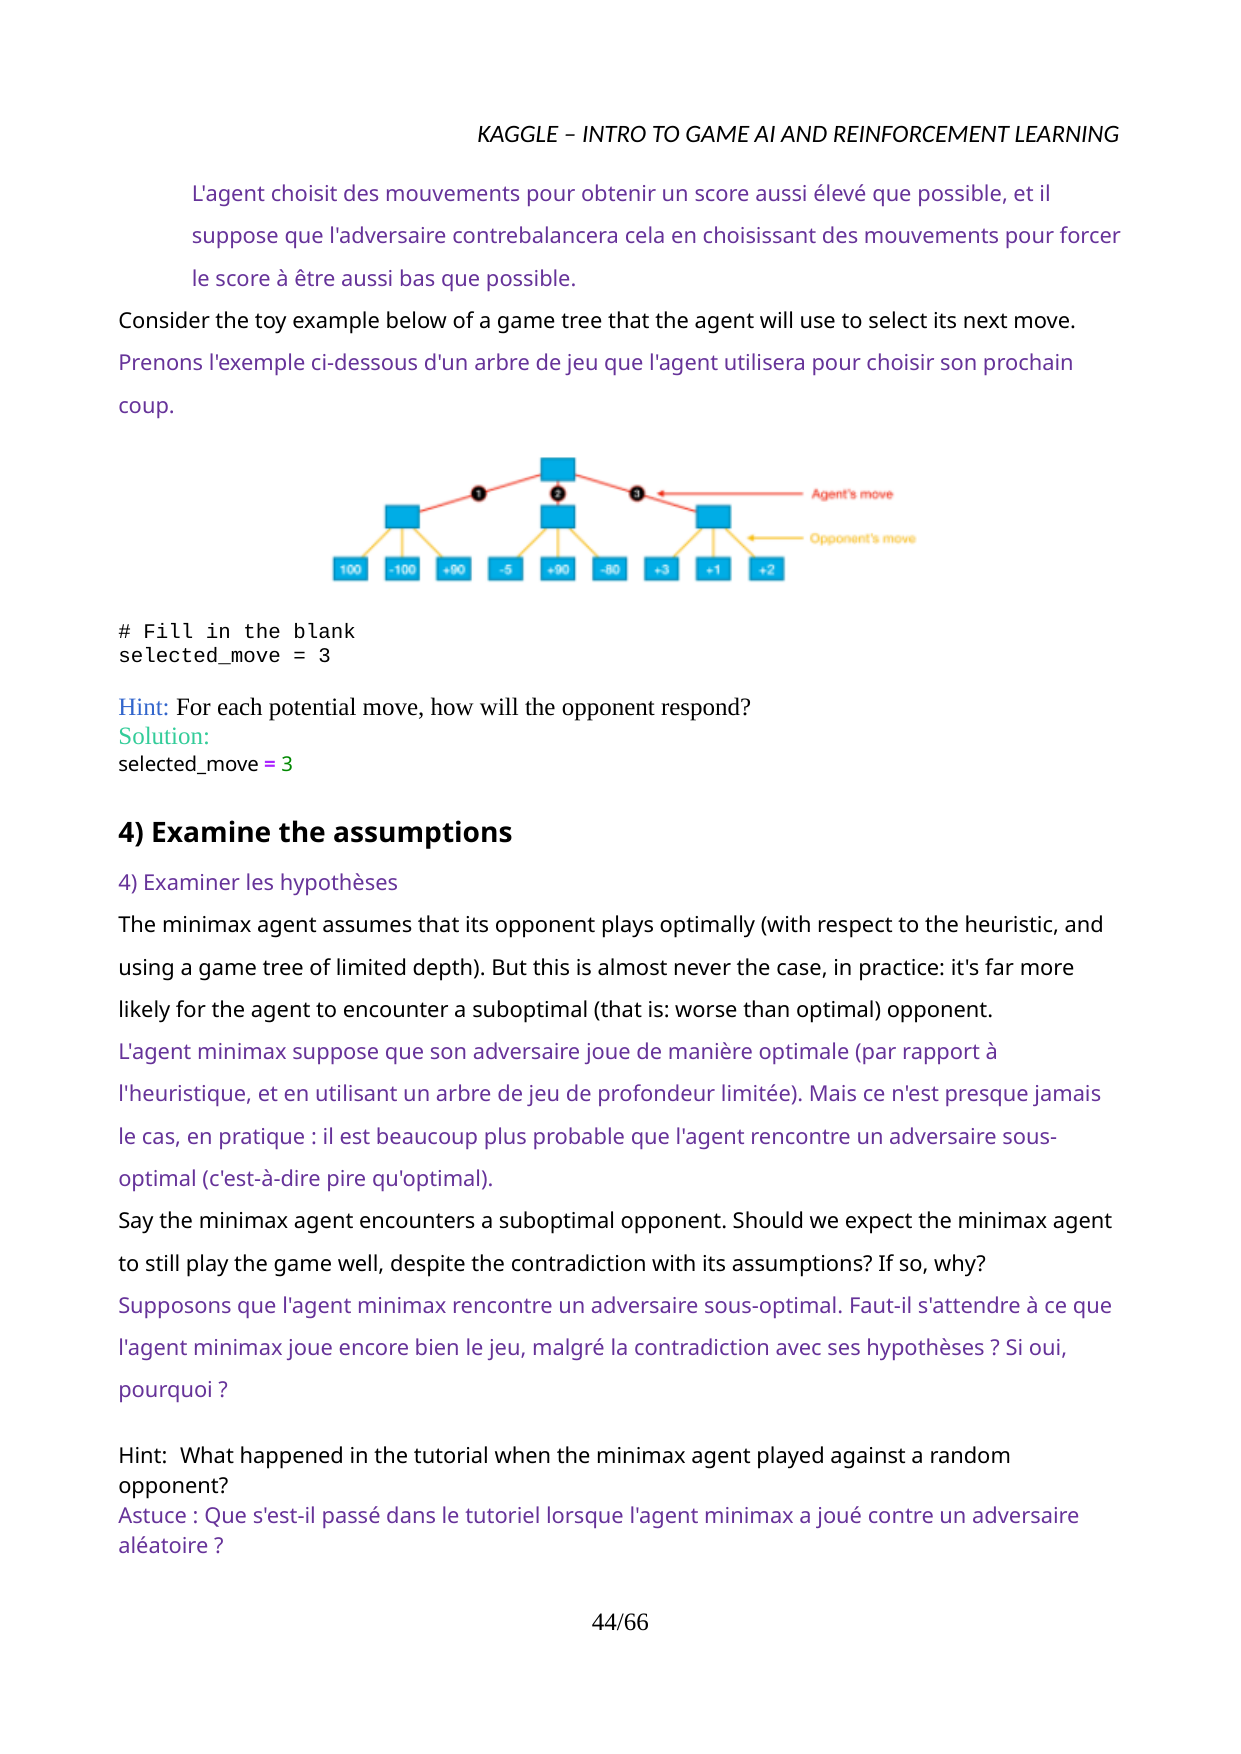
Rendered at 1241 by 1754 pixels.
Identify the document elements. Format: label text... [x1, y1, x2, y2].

text Hint: For each potential move, how will the opponent respond? [118, 692, 1122, 721]
text 4) Examiner les hypothèses [118, 867, 1122, 897]
text Supposons que l'agent minimax rencontre un adversaire sous-optimal. Faut-il s'attendre à ce que l'agent minimax joue encore bien le jeu, malgré la contradiction avec ses hypothèses ? Si oui, pourquoi ? [118, 1290, 1122, 1404]
text Solution: [118, 721, 1122, 749]
text The minimax agent assumes that its opponent plays optimally (with respect to the heuristic, and using a game tree of limited depth). But this is almost never the case, in practice: it's far more likely for the agent to encounter a suboptimal (that is: worse than optimal) opponent. [118, 909, 1122, 1023]
text L'agent minimax suppose que son adversaire joue de manière optimale (par rapport à l'heuristique, et en utilisant un arbre de jeu de profondeur limitée). Mais ce n'est presque jamais le cas, en pratique : il est beaucoup plus probable que l'agent rencontre un adversaire sous-optimal (c'est-à-dire pire qu'optimal). [118, 1036, 1122, 1193]
text Hint: What happened in the tutorial when the minimax agent played against a random opponent? [118, 1440, 1122, 1500]
text # Fill in the blank [118, 621, 1122, 645]
text L'agent choisit des mouvements pour obtenir un score aussi élevé que possible, et il suppose que l'adversaire contrebalancera cela en choisissant des mouvements pour forcer le score à être aussi bas que possible. [192, 178, 1122, 292]
text Consider the toy example below of a game tree that the agent will use to select its next move. [118, 305, 1122, 335]
subtitle 4) Examine the assumptions [118, 812, 1122, 851]
picture [298, 431, 942, 598]
text selected_move = 3 [118, 749, 1122, 777]
text selected_move = 3 [118, 645, 1122, 668]
text Prenons l'exemple ci-dessous d'un arbre de jeu que l'agent utilisera pour choisir son prochain coup. [118, 347, 1122, 419]
text Astuce : Que s'est-il passé dans le tutoriel lorsque l'agent minimax a joué contre un adversaire aléatoire ? [118, 1500, 1122, 1559]
text Say the minimax agent encounters a suboptimal opponent. Should we expect the minimax agent to still play the game well, despite the contradiction with its assumptions? If so, why? [118, 1205, 1122, 1277]
